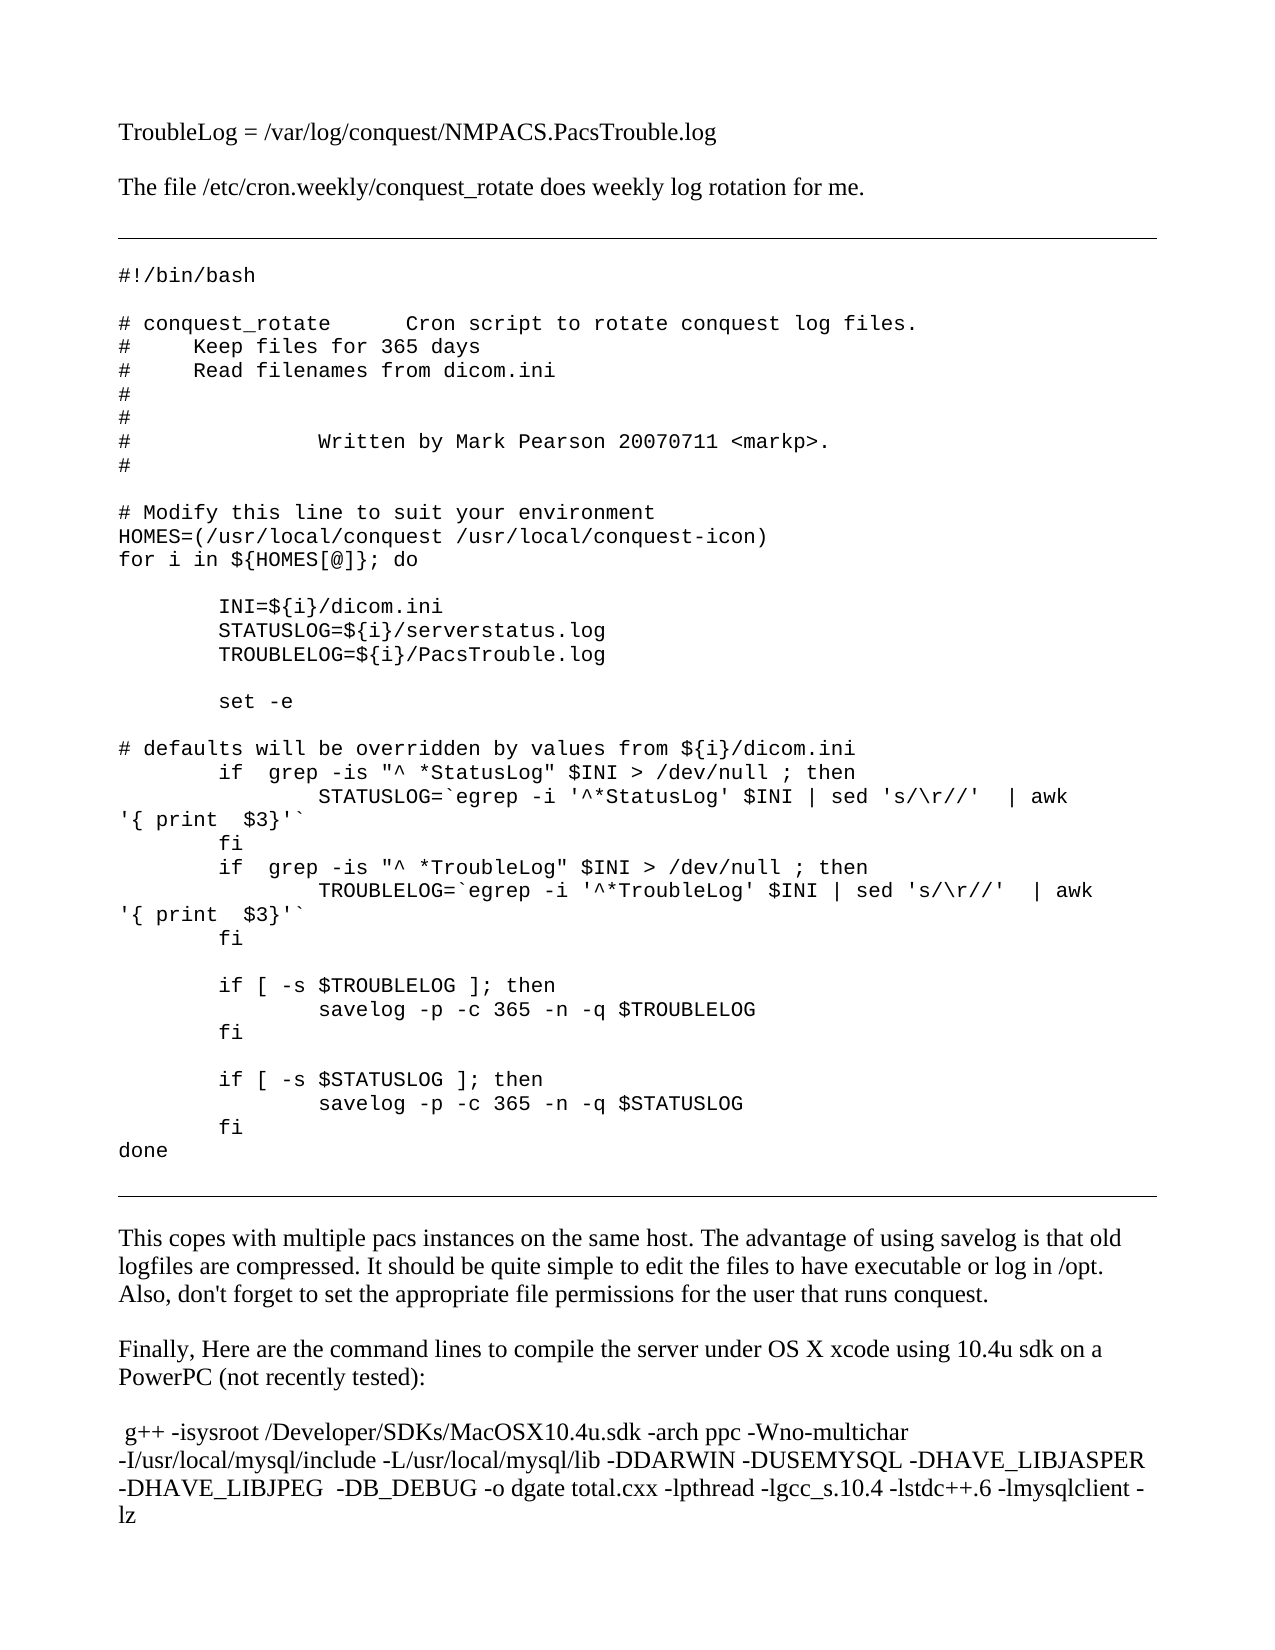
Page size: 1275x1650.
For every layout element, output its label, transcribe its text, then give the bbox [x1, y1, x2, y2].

text TROUBLELOG=${i}/PacsTrouble.log [118, 644, 1157, 667]
text TROUBLELOG=`egrep -i '^*TroubleLog' $INI | sed 's/\r//' | awk '{ print $3}'` [118, 880, 1157, 928]
text # Modify this line to suit your environment [118, 502, 1157, 526]
text #!/bin/bash [118, 266, 1157, 289]
text fi [118, 1022, 1157, 1046]
text if [ -s $STATUSLOG ]; then [118, 1069, 1157, 1093]
text g++ -isysroot /Developer/SDKs/MacOSX10.4u.sdk -arch ppc -Wno-multichar -I/usr/local/mysql/include -L/usr/local/mysql/lib -DDARWIN -DUSEMYSQL -DHAVE_LIBJASPER -DHAVE_LIBJPEG -DB_DEBUG -o dgate total.cxx -lpthread -lgcc_s.10.4 -lstdc++.6 -lmysqlclient -lz [118, 1418, 1157, 1529]
text # Read filenames from dicom.ini [118, 360, 1157, 384]
text # defaults will be overridden by values from ${i}/dicom.ini [118, 738, 1157, 762]
text if grep -is "^ *StatusLog" $INI > /dev/null ; then [118, 762, 1157, 786]
text savelog -p -c 365 -n -q $STATUSLOG [118, 1093, 1157, 1117]
text STATUSLOG=${i}/serverstatus.log [118, 620, 1157, 644]
text HOMES=(/usr/local/conquest /usr/local/conquest-icon) [118, 526, 1157, 549]
text set -e [118, 691, 1157, 715]
text for i in ${HOMES[@]}; do [118, 549, 1157, 573]
text # conquest_rotate Cron script to rotate conquest log files. [118, 313, 1157, 336]
text STATUSLOG=`egrep -i '^*StatusLog' $INI | sed 's/\r//' | awk '{ print $3}'` [118, 786, 1157, 833]
text Finally, Here are the command lines to compile the server under OS X xcode using 10.4u sdk on a PowerPC (not recently tested): [118, 1335, 1157, 1391]
text # Keep files for 365 days [118, 336, 1157, 360]
text if grep -is "^ *TroubleLog" $INI > /dev/null ; then [118, 857, 1157, 880]
text savelog -p -c 365 -n -q $TROUBLELOG [118, 998, 1157, 1022]
text # [118, 455, 1157, 478]
text fi [118, 1117, 1157, 1140]
text # Written by Mark Pearson 20070711 <markp>. [118, 431, 1157, 455]
text done [118, 1140, 1157, 1164]
text TroubleLog = /var/log/conquest/NMPACS.PacsTrouble.log [118, 118, 1157, 146]
text fi [118, 833, 1157, 857]
text INI=${i}/dicom.ini [118, 597, 1157, 620]
text The file /etc/cron.weekly/conquest_rotate does weekly log rotation for me. [118, 173, 1157, 201]
text This copes with multiple pacs instances on the same host. The advantage of using savelog is that old logfiles are compressed. It should be quite simple to edit the files to have executable or log in /opt. Also, don't forget to set the appropriate file permissions for the user that runs conquest. [118, 1224, 1157, 1307]
text if [ -s $TROUBLELOG ]; then [118, 975, 1157, 998]
text # [118, 407, 1157, 431]
text fi [118, 928, 1157, 951]
text # [118, 384, 1157, 407]
